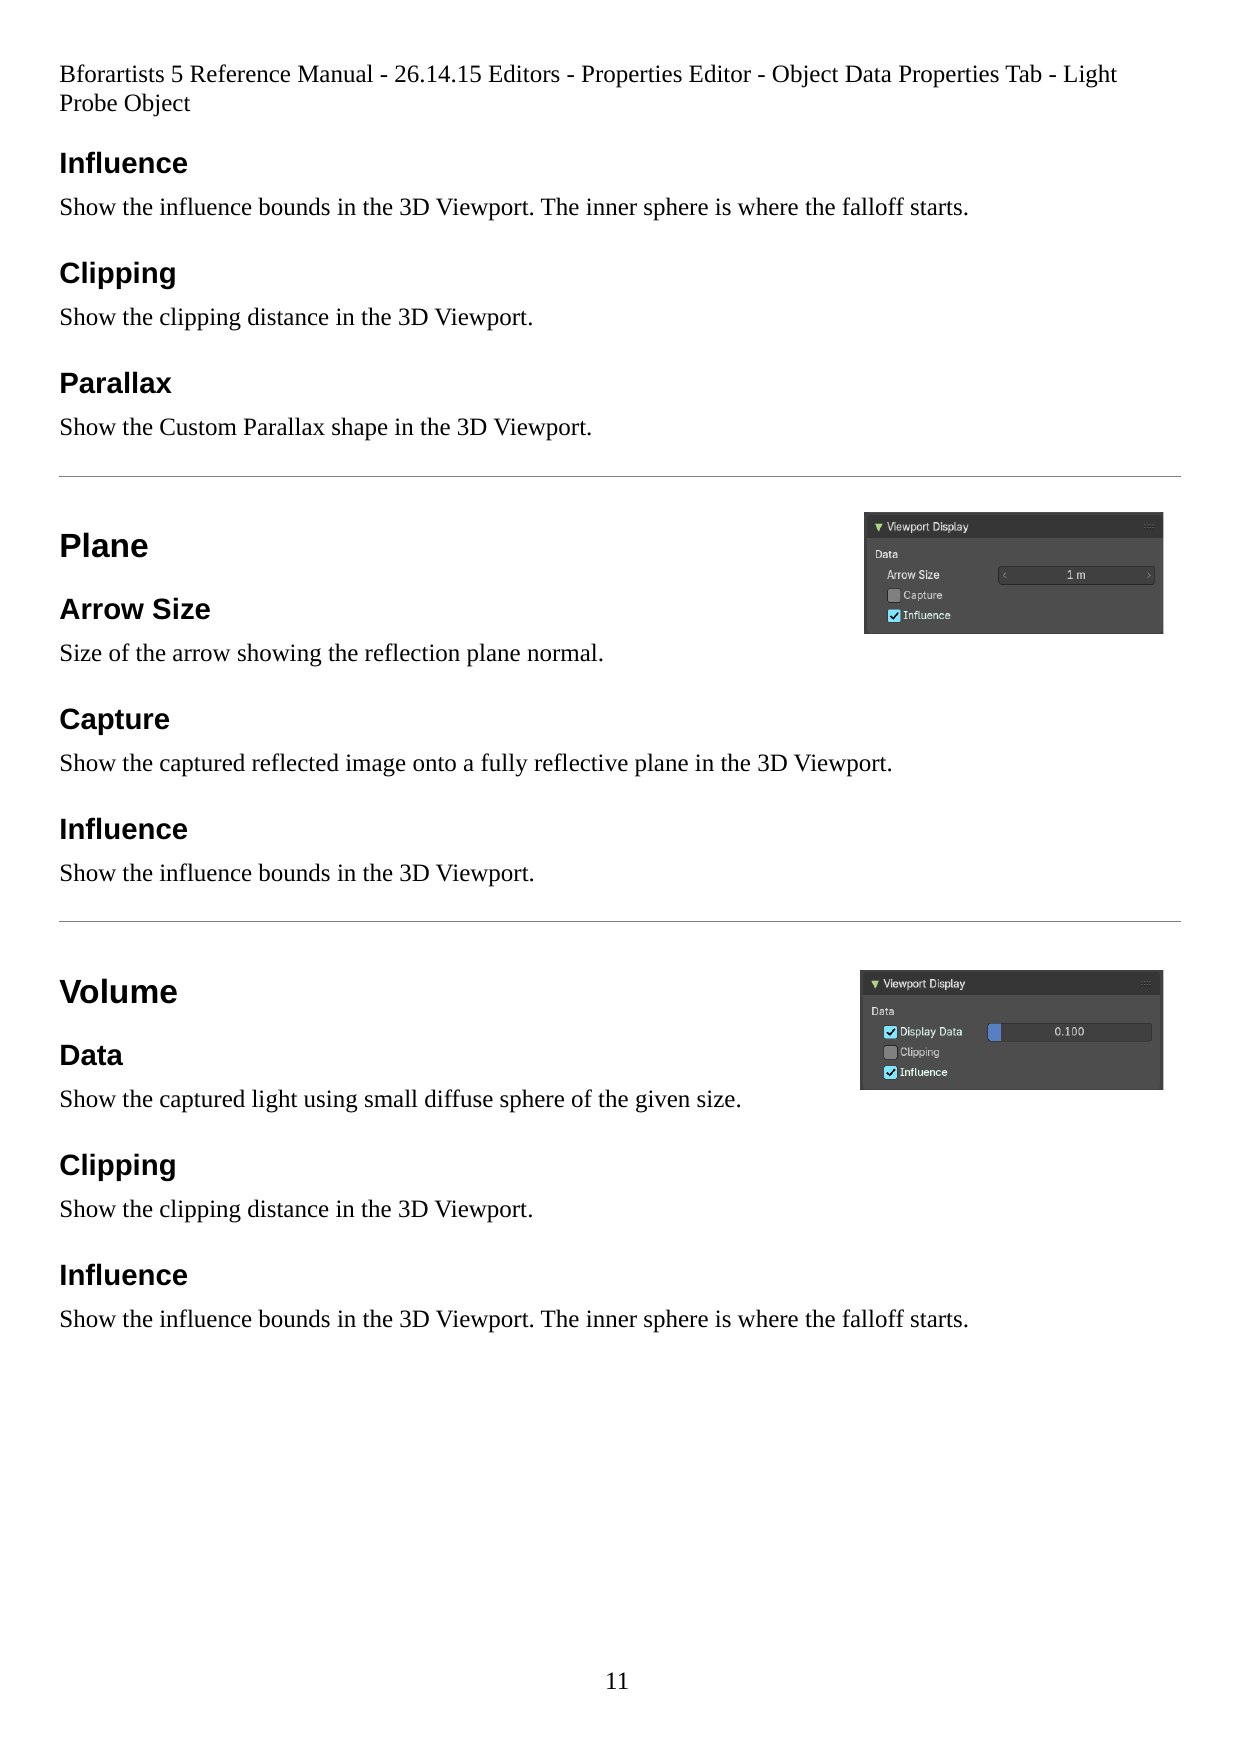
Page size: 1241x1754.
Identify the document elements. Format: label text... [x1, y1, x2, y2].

text Show the clipping distance in the 3D Viewport. [59, 1194, 1181, 1223]
text Show the influence bounds in the 3D Viewport. [59, 858, 1181, 887]
subtitle Clipping [59, 1148, 1181, 1181]
text Show the clipping distance in the 3D Viewport. [59, 302, 1181, 331]
text Show the influence bounds in the 3D Viewport. The inner sphere is where the falloff starts. [59, 192, 1181, 221]
subtitle Influence [59, 812, 1181, 845]
subtitle Arrow Size [59, 592, 864, 626]
subtitle Plane [59, 526, 864, 565]
text Show the captured light using small diffuse sphere of the given size. [59, 1084, 1181, 1113]
subtitle [1164, 1038, 1181, 1071]
subtitle [1164, 972, 1181, 1011]
subtitle [1164, 526, 1181, 565]
text Show the influence bounds in the 3D Viewport. The inner sphere is where the falloff starts. [59, 1304, 1181, 1332]
subtitle Capture [59, 702, 1181, 736]
text Show the Custom Parallax shape in the 3D Viewport. [59, 412, 1181, 441]
picture [860, 970, 1164, 1090]
text Size of the arrow showing the reflection plane normal. [59, 638, 1181, 667]
subtitle [1164, 592, 1181, 626]
subtitle Data [59, 1038, 860, 1071]
subtitle Influence [59, 146, 1181, 180]
picture [864, 512, 1164, 634]
subtitle Volume [59, 972, 860, 1011]
subtitle Clipping [59, 256, 1181, 290]
text Show the captured reflected image onto a fully reflective plane in the 3D Viewport. [59, 748, 1181, 777]
subtitle Parallax [59, 366, 1181, 399]
subtitle Influence [59, 1257, 1181, 1291]
